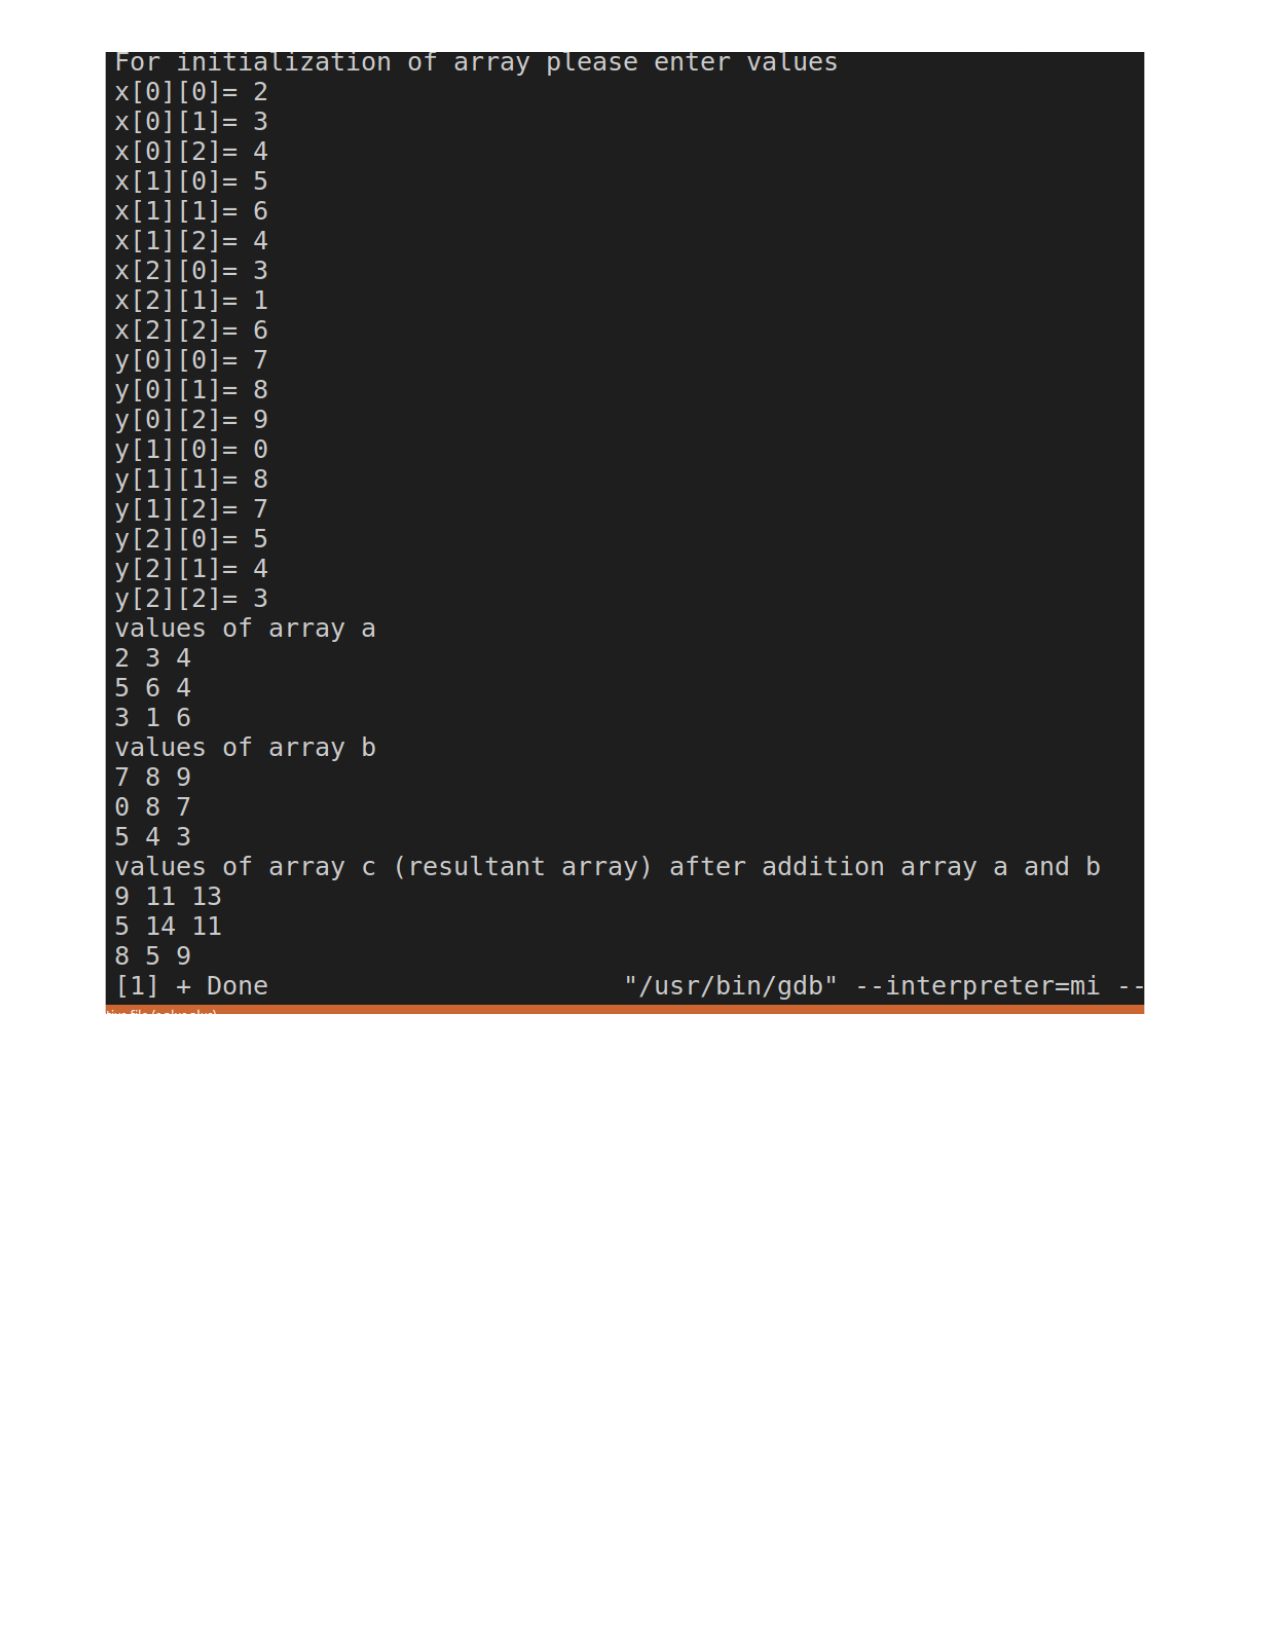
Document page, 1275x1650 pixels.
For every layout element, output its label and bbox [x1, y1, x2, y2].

picture [105, 52, 1145, 1014]
